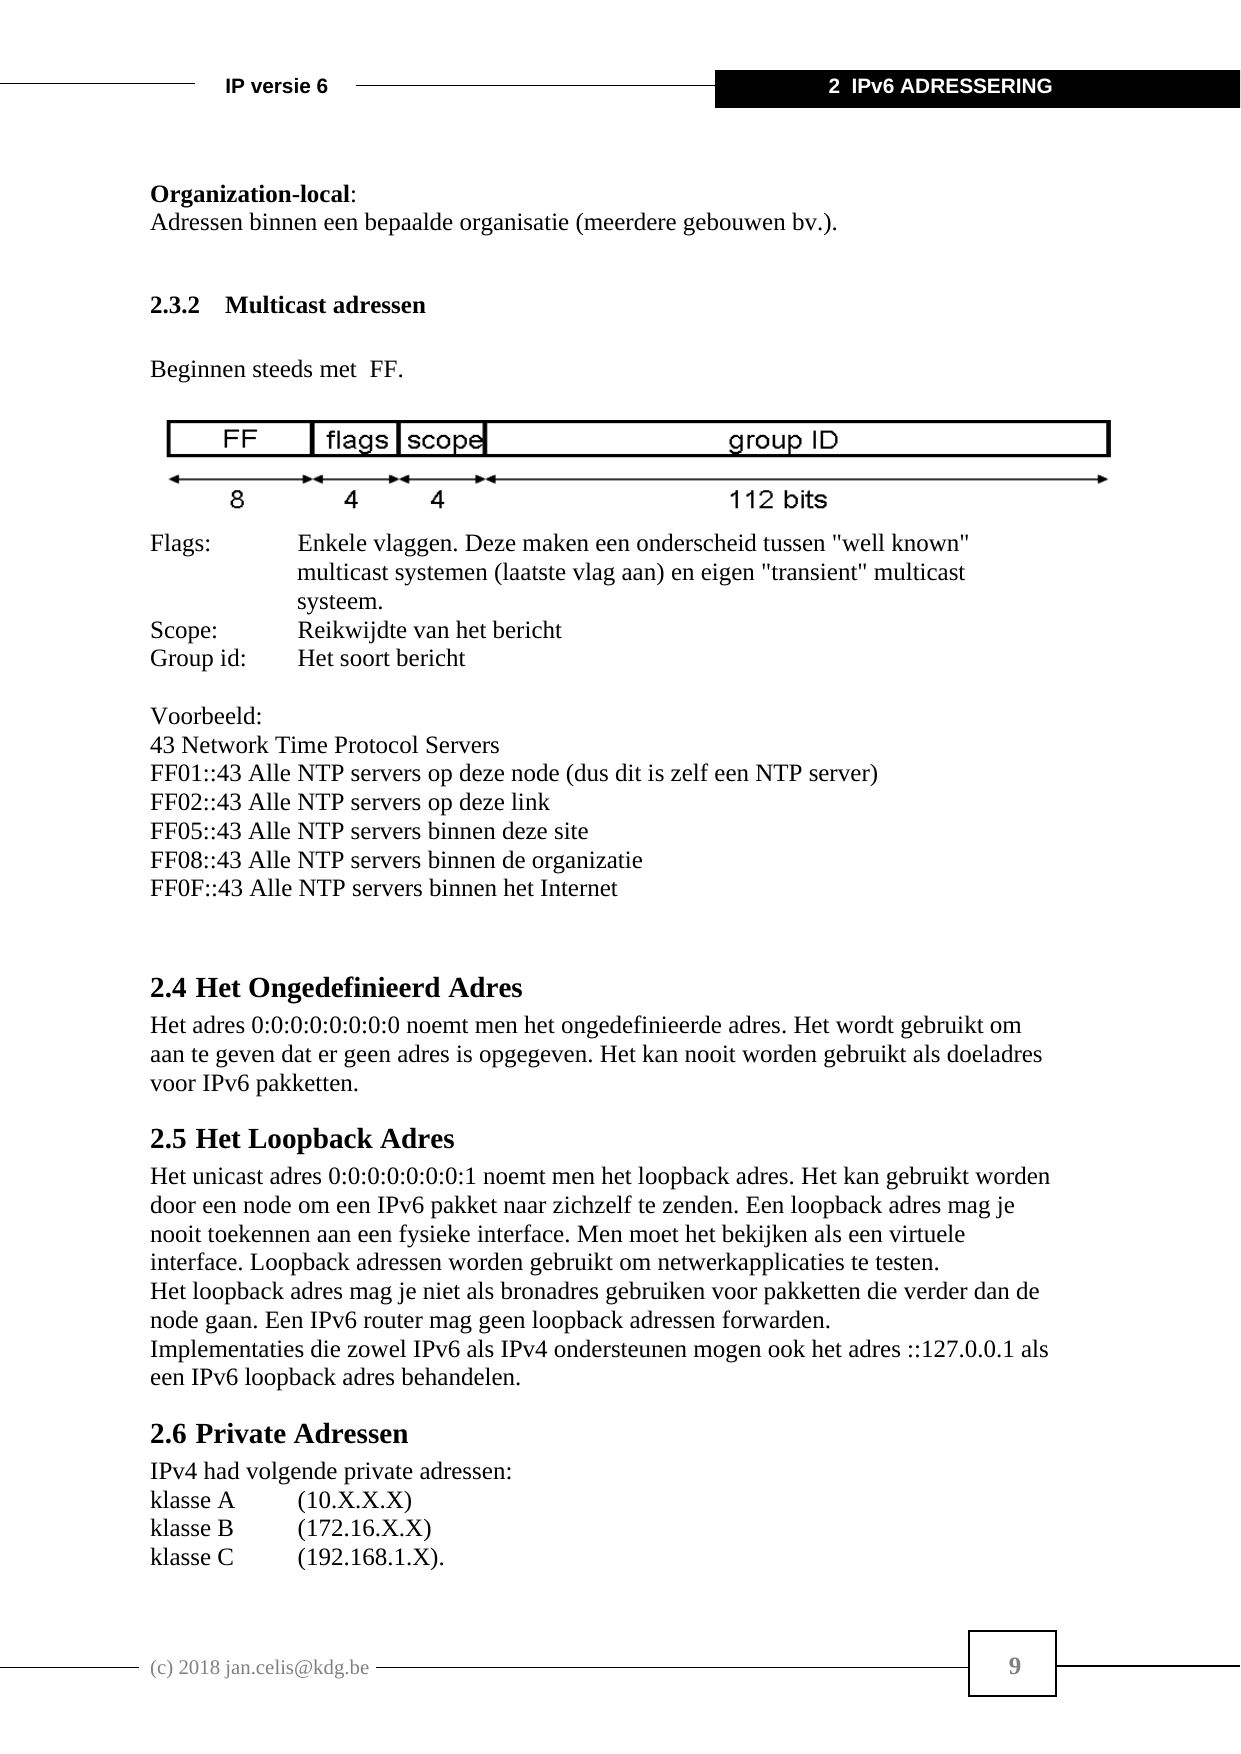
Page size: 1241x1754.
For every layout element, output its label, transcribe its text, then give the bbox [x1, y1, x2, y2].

text Het unicast adres 0:0:0:0:0:0:0:1 noemt men het loopback adres. Het kan gebruikt worden door een node om een IPv6 pakket naar zichzelf te zenden. Een loopback adres mag je nooit toekennen aan een fysieke interface. Men moet het bekijken als een virtuele interface. Loopback adressen worden gebruikt om netwerkapplicaties te testen. [150, 1161, 1053, 1276]
text Flags: Enkele vlaggen. Deze maken een onderscheid tussen "well known" multicast systemen (laatste vlag aan) en eigen "transient" multicast systeem. [150, 528, 1053, 615]
text Beginnen steeds met FF. [150, 354, 1053, 382]
text FF08::43 Alle NTP servers binnen de organizatie [150, 845, 1053, 873]
text FF01::43 Alle NTP servers op deze node (dus dit is zelf een NTP server) [150, 758, 1053, 787]
text IPv4 had volgende private adressen: [150, 1456, 1053, 1485]
text Adressen binnen een bepaalde organisatie (meerdere gebouwen bv.). [150, 207, 1053, 236]
picture [166, 420, 1111, 520]
text FF0F::43 Alle NTP servers binnen het Internet [150, 873, 1053, 902]
text klasse B (172.16.X.X) [150, 1513, 1053, 1542]
text klasse C (192.168.1.X). [150, 1542, 1053, 1571]
subtitle Het Loopback Adres [150, 1121, 1053, 1155]
text FF02::43 Alle NTP servers op deze link [150, 787, 1053, 816]
text Scope: Reikwijdte van het bericht [150, 615, 1053, 643]
text Het loopback adres mag je niet als bronadres gebruiken voor pakketten die verder dan de node gaan. Een IPv6 router mag geen loopback adressen forwarden. [150, 1276, 1053, 1334]
text klasse A (10.X.X.X) [150, 1485, 1053, 1513]
text Group id: Het soort bericht [150, 643, 1053, 672]
text Implementaties die zowel IPv6 als IPv4 ondersteunen mogen ook het adres ::127.0.0.1 als een IPv6 loopback adres behandelen. [150, 1334, 1053, 1391]
text FF05::43 Alle NTP servers binnen deze site [150, 816, 1053, 845]
subtitle Private Adressen [150, 1416, 1053, 1450]
text Voorbeeld: [150, 701, 1053, 730]
text Het adres 0:0:0:0:0:0:0:0 noemt men het ongedefinieerde adres. Het wordt gebruikt om aan te geven dat er geen adres is opgegeven. Het kan nooit worden gebruikt als doeladres voor IPv6 pakketten. [150, 1010, 1053, 1096]
subtitle Multicast adressen [150, 290, 1053, 319]
text 43 Network Time Protocol Servers [150, 730, 1053, 758]
text Organization-local: [150, 179, 1053, 207]
subtitle Het Ongedefinieerd Adres [150, 970, 1053, 1004]
